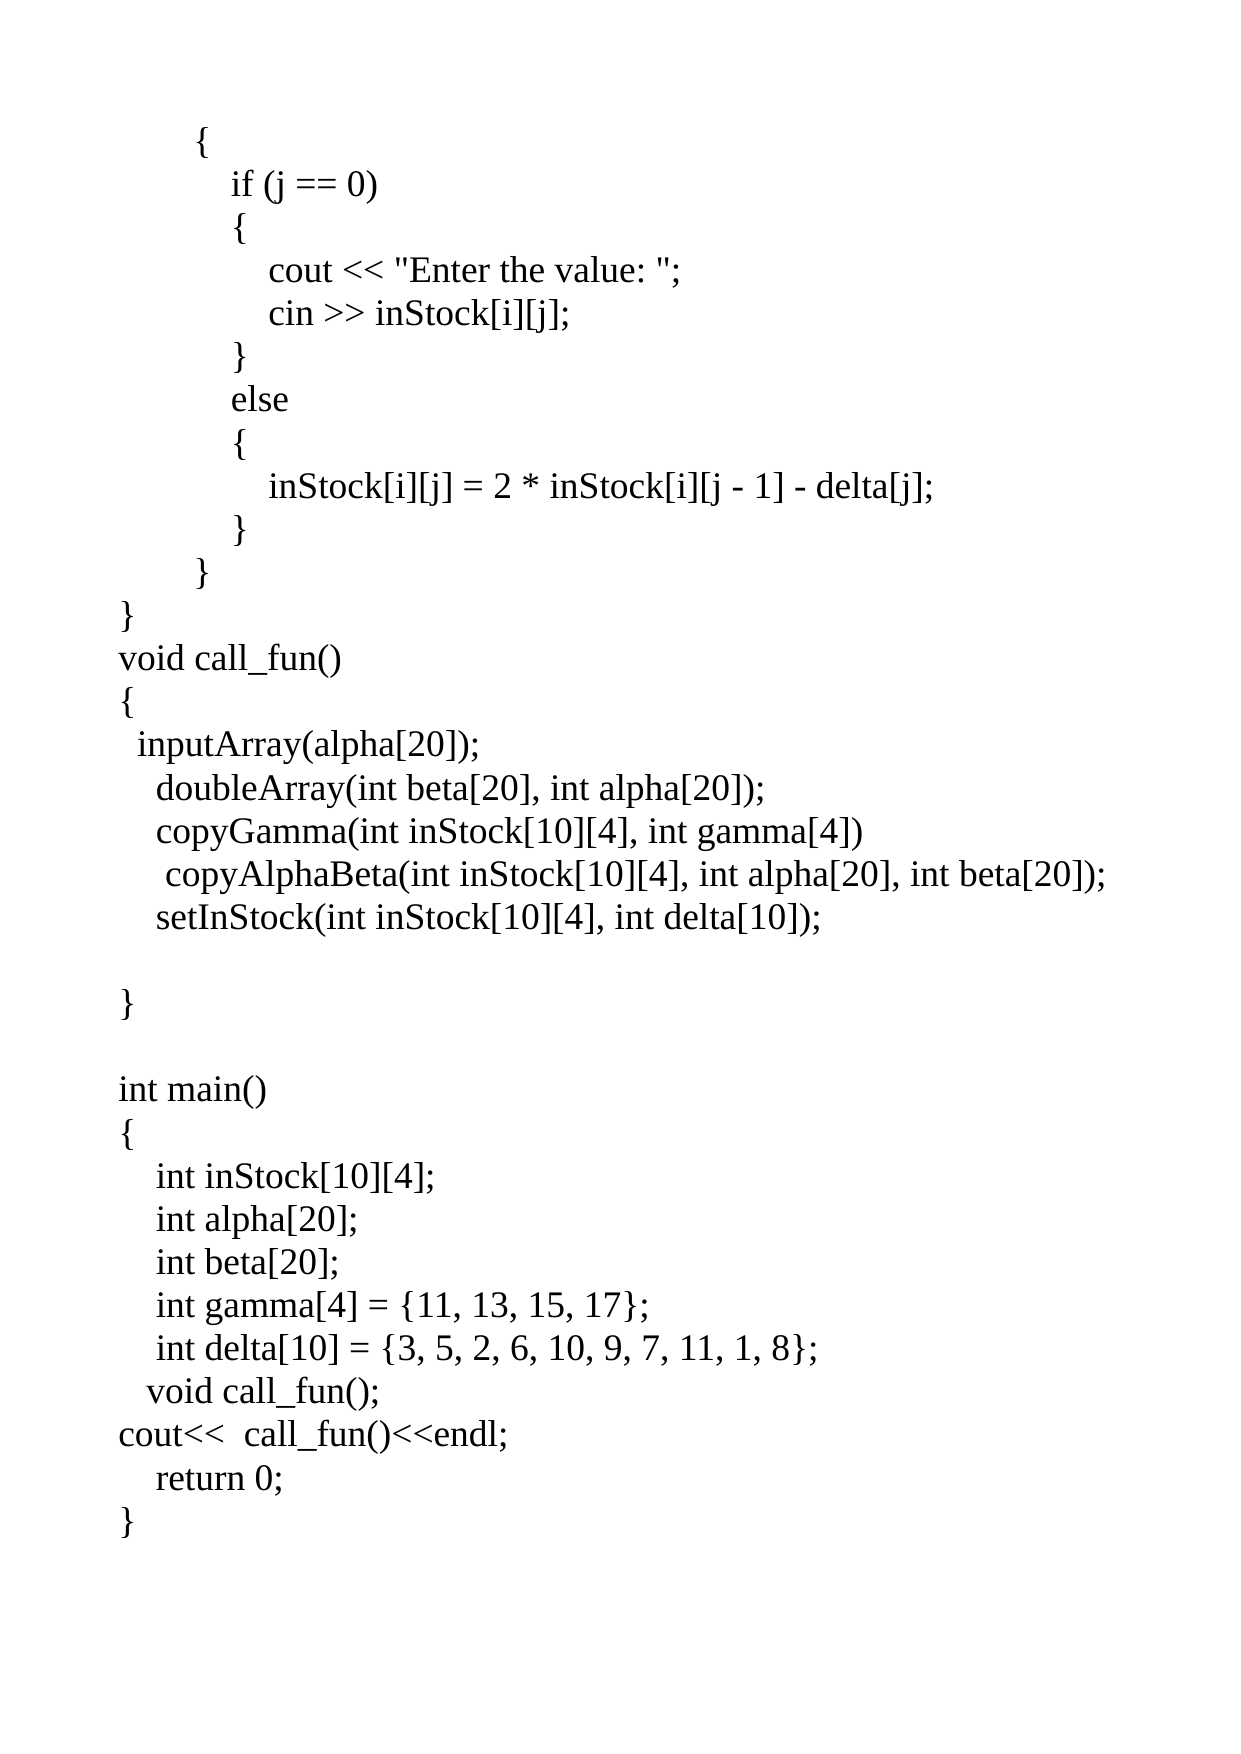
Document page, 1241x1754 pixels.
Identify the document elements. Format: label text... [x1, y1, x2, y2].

text { [118, 204, 1122, 247]
text } [118, 549, 1122, 592]
text } [118, 334, 1122, 377]
text { [118, 420, 1122, 463]
text { [118, 1110, 1122, 1153]
text void call_fun(); [118, 1369, 1122, 1412]
text cin >> inStock[i][j]; [118, 291, 1122, 334]
text if (j == 0) [118, 161, 1122, 204]
text } [118, 506, 1122, 549]
text int beta[20]; [118, 1239, 1122, 1282]
text } [118, 592, 1122, 636]
text return 0; [118, 1455, 1122, 1498]
text copyAlphaBeta(int inStock[10][4], int alpha[20], int beta[20]); [118, 851, 1122, 894]
text { [118, 118, 1122, 161]
text doubleArray(int beta[20], int alpha[20]); [118, 765, 1122, 808]
text int alpha[20]; [118, 1196, 1122, 1239]
text cout<< call_fun()<<endl; [118, 1412, 1122, 1455]
text { [118, 679, 1122, 722]
text int delta[10] = {3, 5, 2, 6, 10, 9, 7, 11, 1, 8}; [118, 1326, 1122, 1369]
text int gamma[4] = {11, 13, 15, 17}; [118, 1282, 1122, 1326]
text copyGamma(int inStock[10][4], int gamma[4]) [118, 808, 1122, 851]
text } [118, 1498, 1122, 1541]
text setInStock(int inStock[10][4], int delta[10]); [118, 894, 1122, 937]
text inStock[i][j] = 2 * inStock[i][j - 1] - delta[j]; [118, 463, 1122, 506]
text else [118, 377, 1122, 420]
text int inStock[10][4]; [118, 1153, 1122, 1196]
text int main() [118, 1067, 1122, 1110]
text void call_fun() [118, 636, 1122, 679]
text } [118, 981, 1122, 1024]
text inputArray(alpha[20]); [118, 722, 1122, 765]
text cout << "Enter the value: "; [118, 247, 1122, 291]
